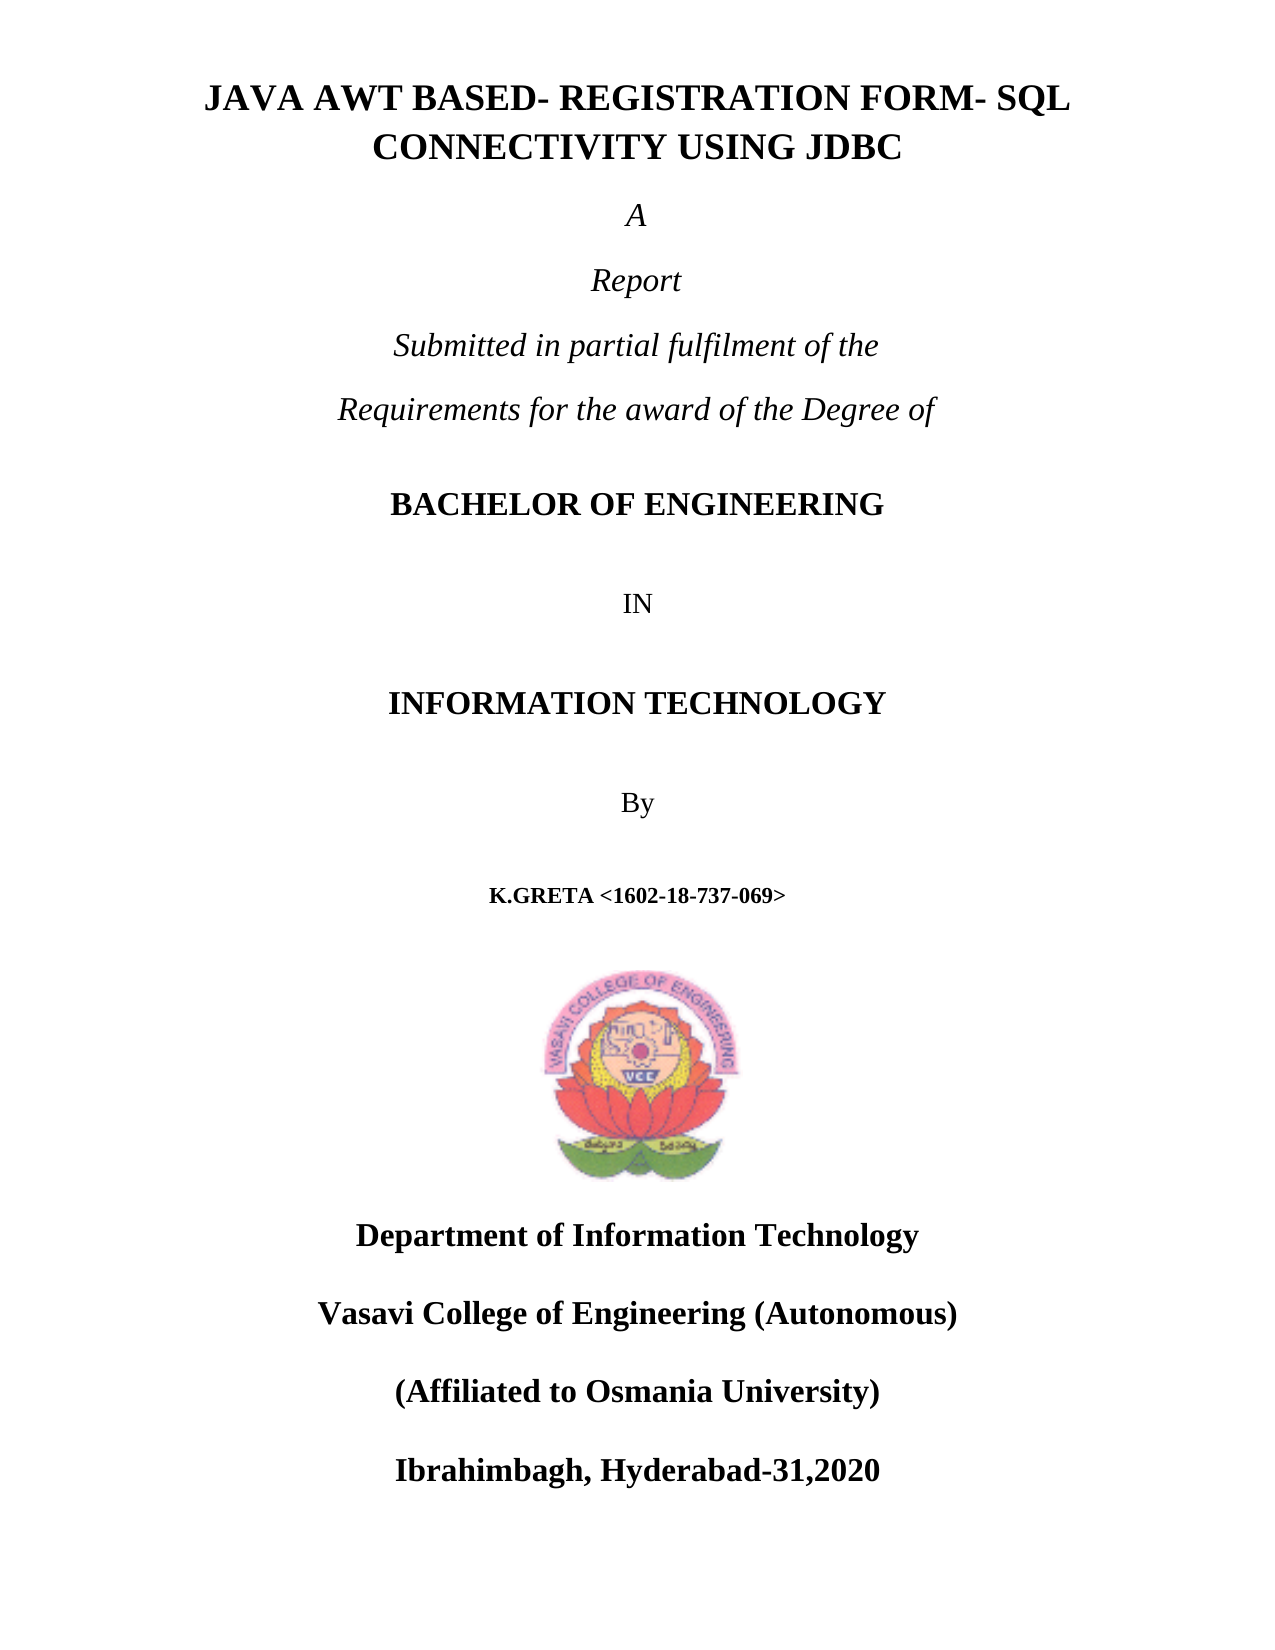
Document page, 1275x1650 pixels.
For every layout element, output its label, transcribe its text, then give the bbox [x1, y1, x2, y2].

text JAVA AWT BASED- REGISTRATION FORM- SQL CONNECTIVITY USING JDBC [112, 75, 1162, 168]
text Department of Information Technology [112, 1215, 1162, 1253]
text (Affiliated to Osmania University) [112, 1372, 1162, 1410]
text Submitted in partial fulfilment of the [112, 325, 1162, 363]
text By [112, 785, 1162, 819]
text IN [112, 586, 1162, 620]
text A [112, 195, 1162, 233]
text Report [112, 260, 1162, 298]
text Ibrahimbagh, Hyderabad-31,2020 [112, 1450, 1162, 1488]
text INFORMATION TECHNOLOGY [112, 683, 1162, 721]
text Vasavi College of Engineering (Autonomous) [112, 1293, 1162, 1332]
text BACHELOR OF ENGINEERING [112, 484, 1162, 522]
text K.GRETA <1602-18-737-069> [112, 882, 1162, 909]
text Requirements for the award of the Degree of [112, 390, 1162, 428]
